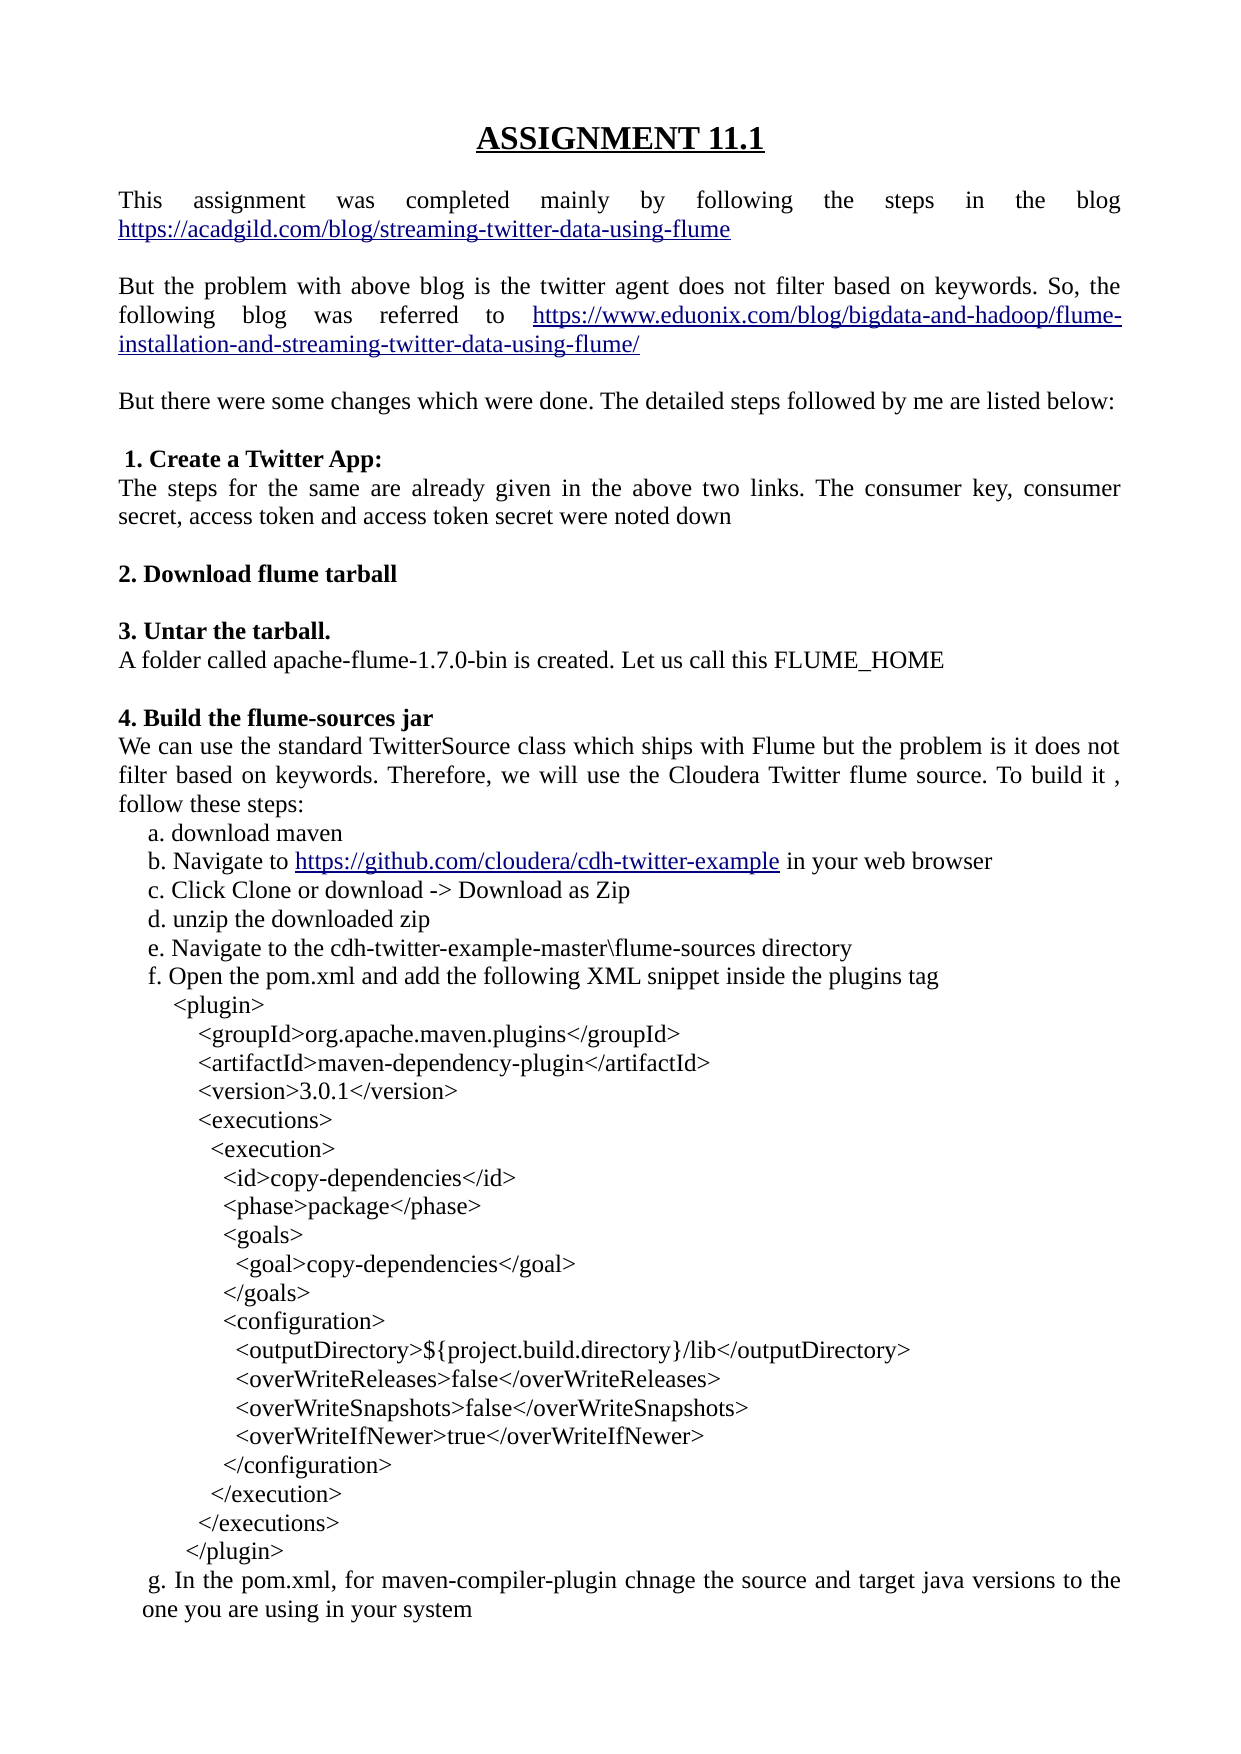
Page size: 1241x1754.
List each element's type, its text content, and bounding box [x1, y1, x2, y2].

text <overWriteIfNewer>true</overWriteIfNewer> [142, 1421, 1122, 1450]
text The steps for the same are already given in the above two links. The consumer key, consumer secret, access token and access token secret were noted down [118, 473, 1122, 530]
text </executions> [142, 1508, 1122, 1536]
text <phase>package</phase> [142, 1191, 1122, 1220]
text g. In the pom.xml, for maven-compiler-plugin chnage the source and target java versions to the one you are using in your system [142, 1565, 1122, 1623]
text <overWriteReleases>false</overWriteReleases> [142, 1364, 1122, 1393]
text 4. Build the flume-sources jar [118, 703, 1122, 731]
text d. unzip the downloaded zip [142, 904, 1122, 933]
text <id>copy-dependencies</id> [142, 1163, 1122, 1191]
text <plugin> [142, 990, 1122, 1019]
text <overWriteSnapshots>false</overWriteSnapshots> [142, 1393, 1122, 1421]
text ASSIGNMENT 11.1 [118, 118, 1122, 156]
list This assignment was completed mainly by following the steps in the blog https://acadgild.com/blog/streaming-twitter-data-using-flume [83, 185, 1122, 243]
text <groupId>org.apache.maven.plugins</groupId> [142, 1019, 1122, 1048]
text </goals> [142, 1278, 1122, 1306]
text <execution> [142, 1134, 1122, 1163]
text f. Open the pom.xml and add the following XML snippet inside the plugins tag [142, 961, 1122, 990]
text <outputDirectory>${project.build.directory}/lib</outputDirectory> [142, 1335, 1122, 1364]
text But there were some changes which were done. The detailed steps followed by me are listed below: [118, 386, 1122, 415]
text We can use the standard TwitterSource class which ships with Flume but the problem is it does not filter based on keywords. Therefore, we will use the Cloudera Twitter flume source. To build it , follow these steps: [118, 731, 1122, 818]
text <executions> [142, 1105, 1122, 1134]
text c. Click Clone or download -> Download as Zip [142, 875, 1122, 904]
text a. download maven [142, 818, 1122, 846]
text But the problem with above blog is the twitter agent does not filter based on keywords. So, the following blog was referred to https://www.eduonix.com/blog/bigdata-and-hadoop/flume-installation-and-streaming-twitter-data-using-flume/ [118, 271, 1122, 358]
text </plugin> [142, 1536, 1122, 1565]
text <goals> [142, 1220, 1122, 1249]
text A folder called apache-flume-1.7.0-bin is created. Let us call this FLUME_HOME [118, 645, 1122, 674]
text <configuration> [142, 1306, 1122, 1335]
text b. Navigate to https://github.com/cloudera/cdh-twitter-example in your web browser [142, 846, 1122, 875]
text <artifactId>maven-dependency-plugin</artifactId> [142, 1048, 1122, 1076]
text 2. Download flume tarball [118, 559, 1122, 588]
text </execution> [142, 1479, 1122, 1508]
text 3. Untar the tarball. [118, 616, 1122, 645]
text e. Navigate to the cdh-twitter-example-master\flume-sources directory [142, 933, 1122, 961]
text <version>3.0.1</version> [142, 1076, 1122, 1105]
list 1. Create a Twitter App: [124, 444, 1122, 473]
text <goal>copy-dependencies</goal> [142, 1249, 1122, 1278]
text </configuration> [142, 1450, 1122, 1479]
